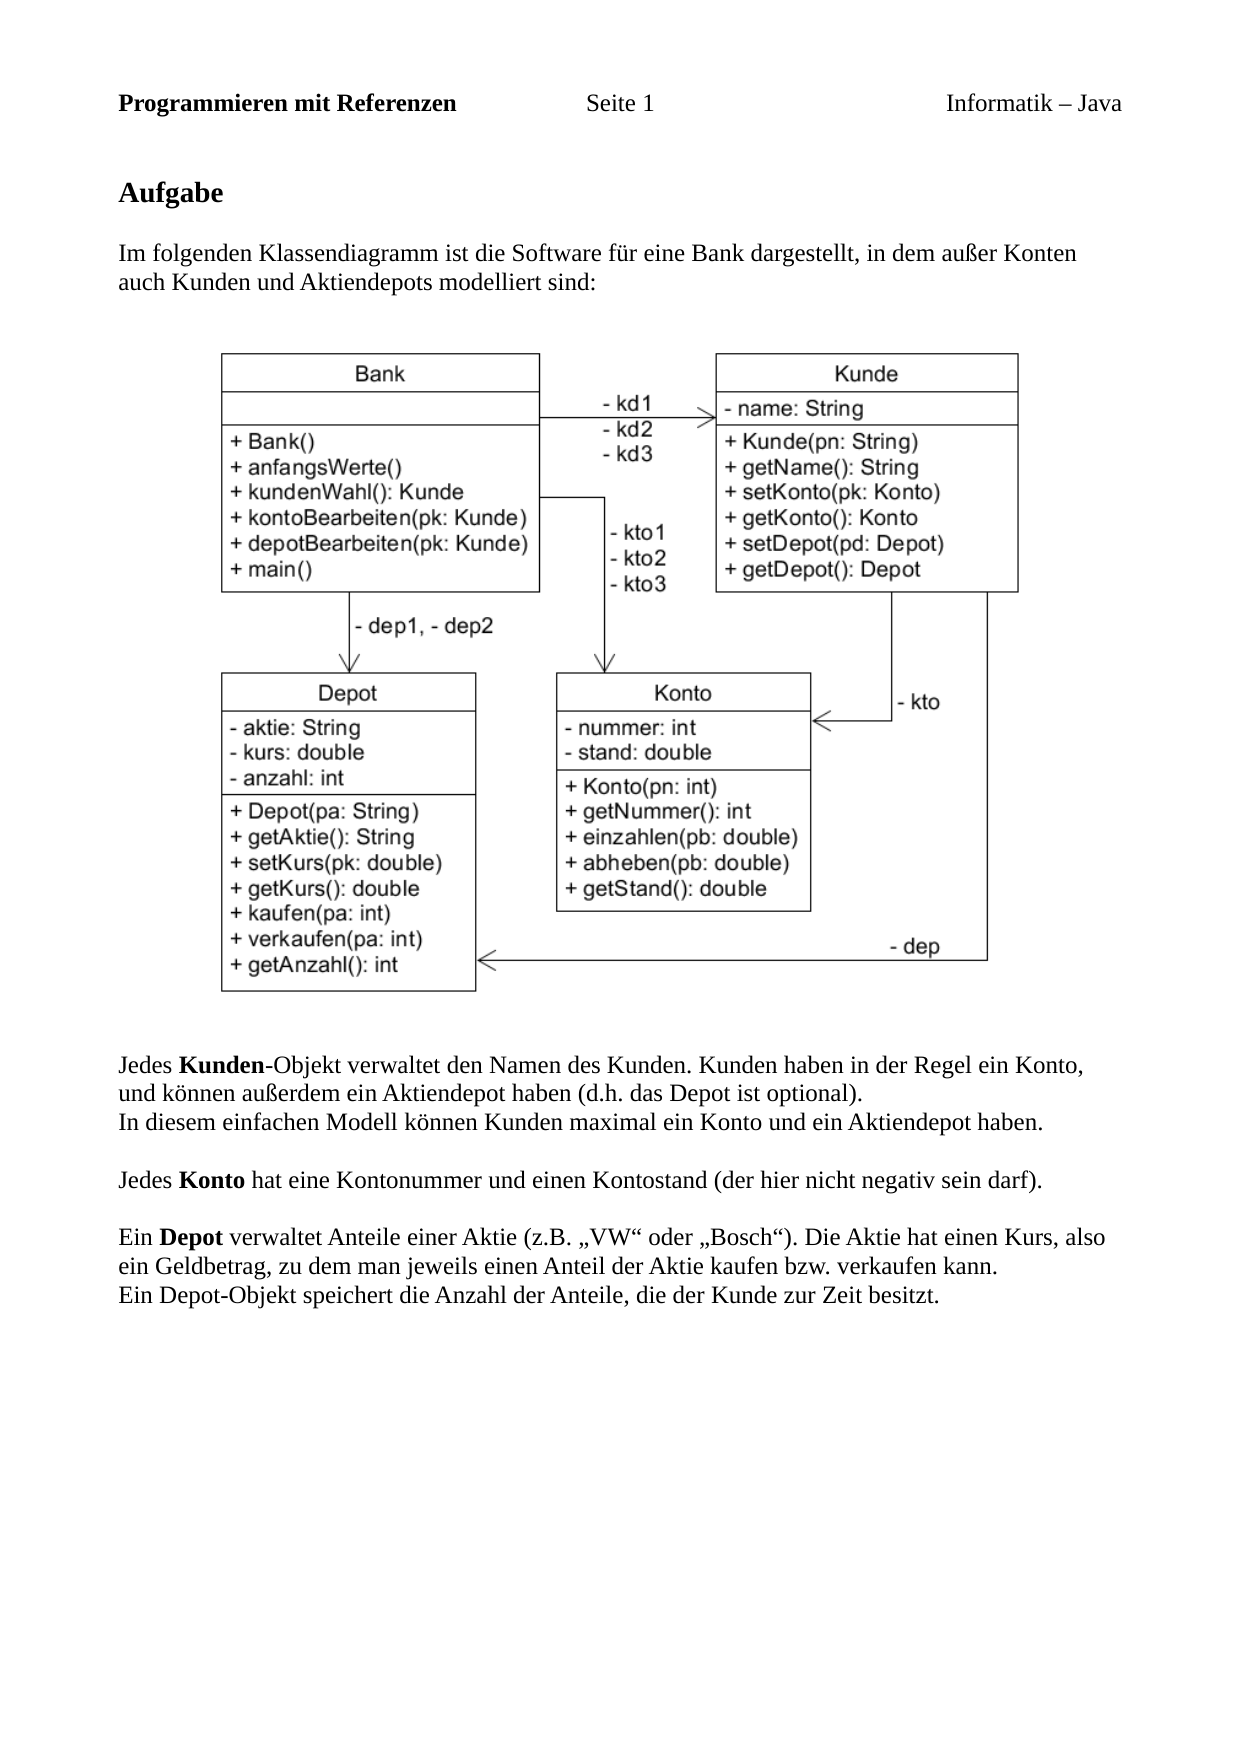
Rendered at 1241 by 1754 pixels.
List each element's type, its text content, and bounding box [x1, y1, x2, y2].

text Jedes Konto hat eine Kontonummer und einen Kontostand (der hier nicht negativ sein darf). [118, 1165, 1122, 1193]
text Ein Depot-Objekt speichert die Anzahl der Anteile, die der Kunde zur Zeit besitzt. [118, 1280, 1122, 1308]
text Ein Depot verwaltet Anteile einer Aktie (z.B. „VW“ oder „Bosch“). Die Aktie hat einen Kurs, also ein Geldbetrag, zu dem man jeweils einen Anteil der Aktie kaufen bzw. verkaufen kann. [118, 1222, 1122, 1280]
text Aufgabe [118, 176, 1122, 209]
text Jedes Kunden-Objekt verwaltet den Namen des Kunden. Kunden haben in der Regel ein Konto, und können außerdem ein Aktiendepot haben (d.h. das Depot ist optional). [118, 1050, 1122, 1107]
text In diesem einfachen Modell können Kunden maximal ein Konto und ein Aktiendepot haben. [118, 1107, 1122, 1136]
picture [220, 352, 1020, 993]
text Im folgenden Klassendiagramm ist die Software für eine Bank dargestellt, in dem außer Konten auch Kunden und Aktiendepots modelliert sind: [118, 238, 1122, 295]
